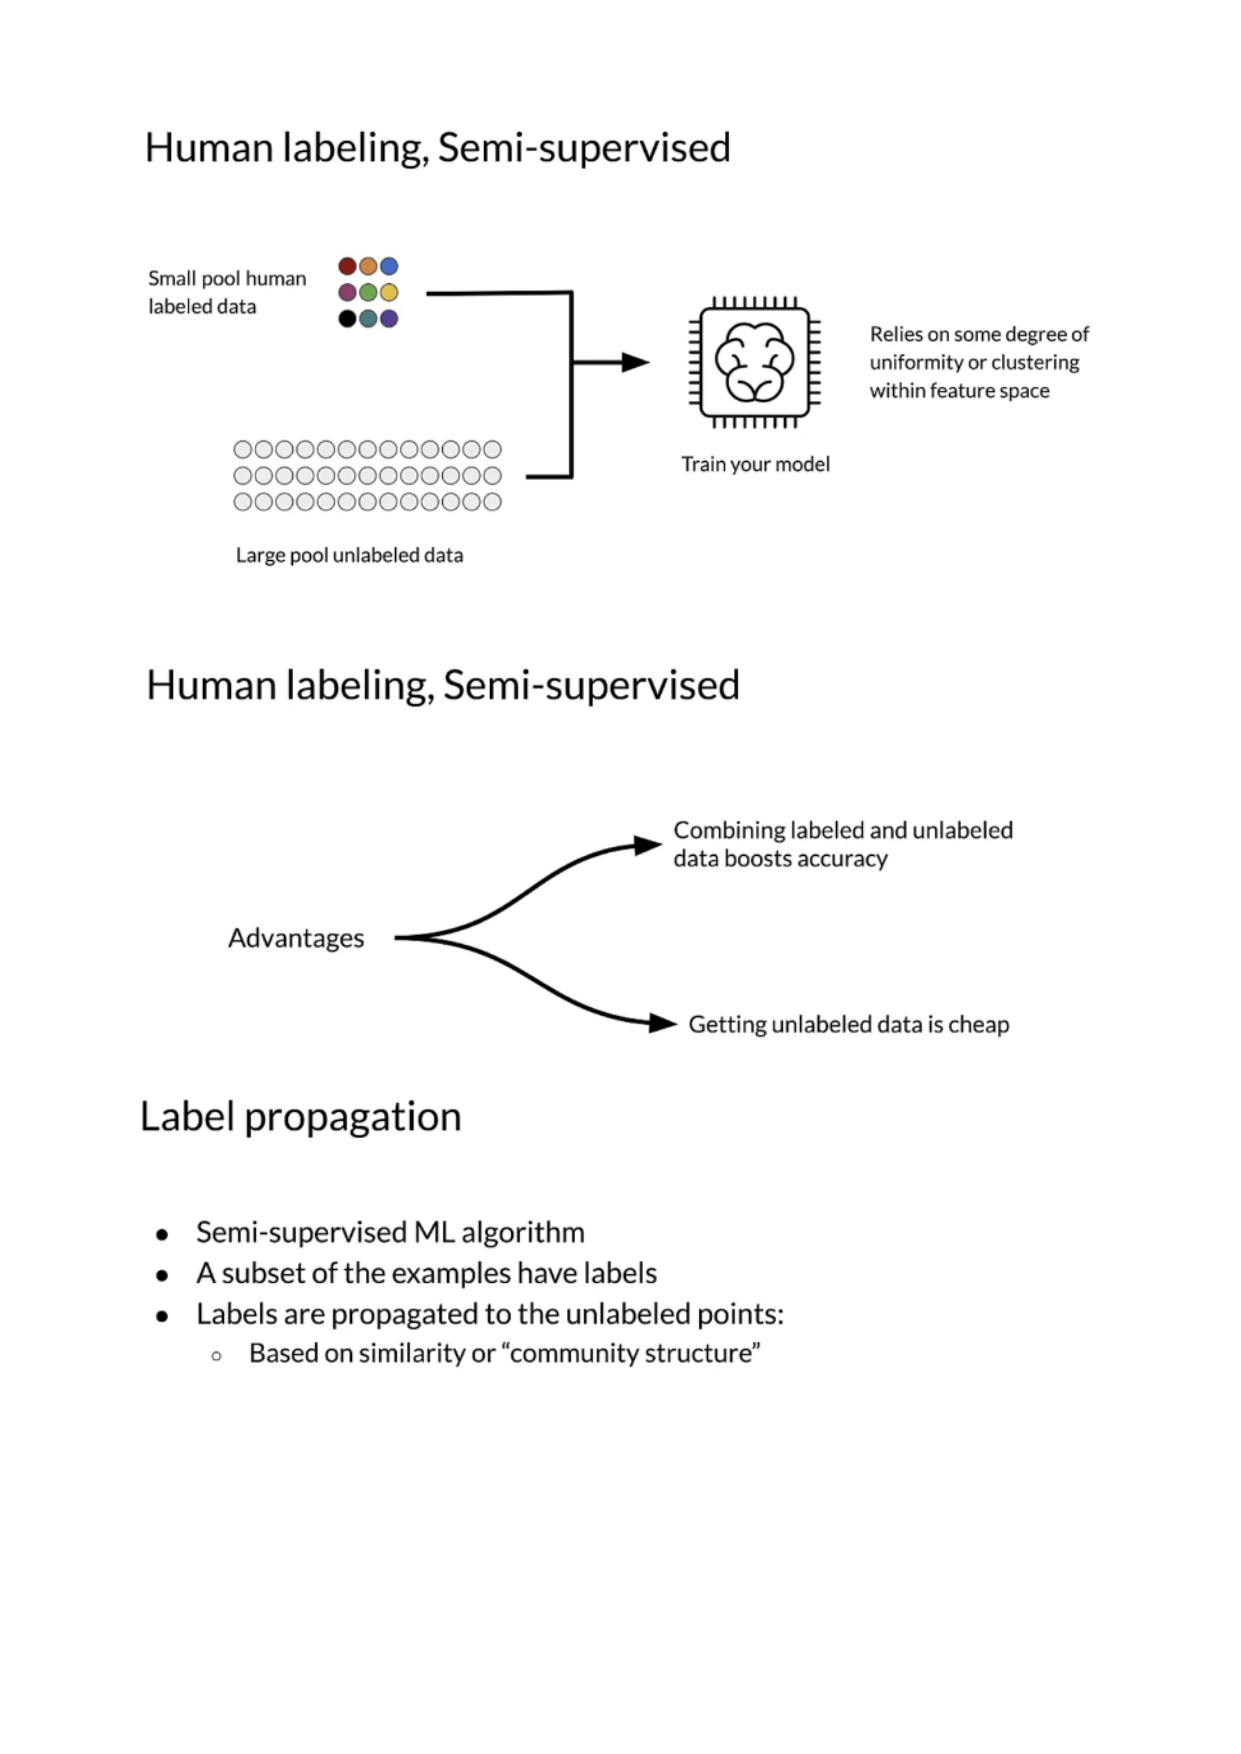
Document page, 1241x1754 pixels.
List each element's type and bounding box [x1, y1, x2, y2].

picture [118, 660, 1123, 1047]
picture [118, 1090, 1123, 1381]
picture [118, 118, 1123, 574]
